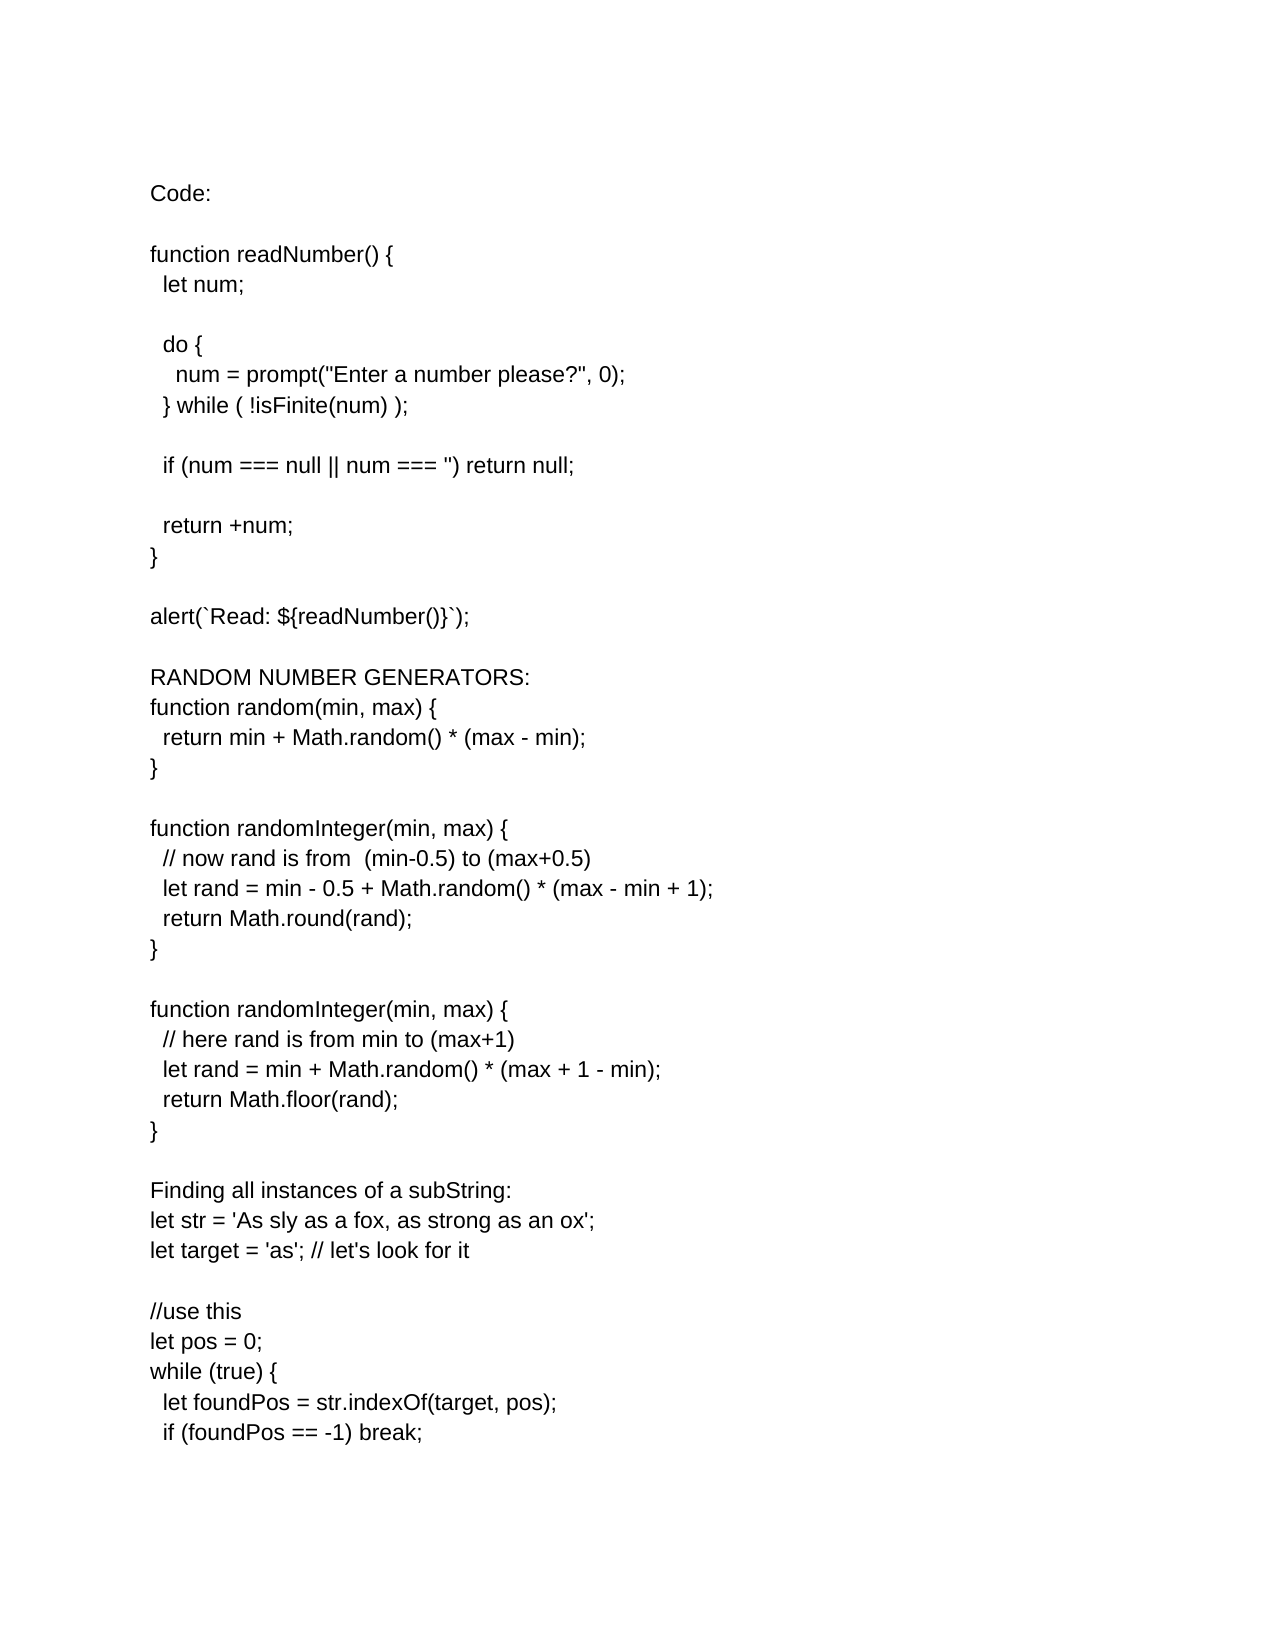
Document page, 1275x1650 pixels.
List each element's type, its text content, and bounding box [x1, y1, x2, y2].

text let rand = min + Math.random() * (max + 1 - min); [150, 1056, 1125, 1083]
text let str = 'As sly as a fox, as strong as an ox'; [150, 1207, 1125, 1234]
text let pos = 0; [150, 1328, 1125, 1354]
text return Math.round(rand); [150, 905, 1125, 932]
text } [150, 543, 1125, 569]
text } while ( !isFinite(num) ); [150, 392, 1125, 418]
text let foundPos = str.indexOf(target, pos); [150, 1388, 1125, 1415]
text let rand = min - 0.5 + Math.random() * (max - min + 1); [150, 875, 1125, 901]
text let target = 'as'; // let's look for it [150, 1237, 1125, 1264]
text // now rand is from (min-0.5) to (max+0.5) [150, 845, 1125, 871]
text // here rand is from min to (max+1) [150, 1026, 1125, 1052]
text Code: [150, 180, 1125, 207]
text function random(min, max) { [150, 694, 1125, 720]
text while (true) { [150, 1358, 1125, 1385]
text function randomInteger(min, max) { [150, 814, 1125, 841]
text } [150, 1117, 1125, 1143]
text //use this [150, 1298, 1125, 1324]
text } [150, 935, 1125, 962]
text if (foundPos == -1) break; [150, 1419, 1125, 1445]
text } [150, 754, 1125, 781]
text return min + Math.random() * (max - min); [150, 724, 1125, 750]
text return +num; [150, 512, 1125, 539]
text num = prompt("Enter a number please?", 0); [150, 361, 1125, 388]
text alert(`Read: ${readNumber()}`); [150, 603, 1125, 629]
text do { [150, 331, 1125, 358]
text let num; [150, 271, 1125, 297]
text if (num === null || num === '') return null; [150, 452, 1125, 478]
text Finding all instances of a subString: [150, 1177, 1125, 1203]
text function readNumber() { [150, 241, 1125, 267]
text return Math.floor(rand); [150, 1086, 1125, 1113]
text RANDOM NUMBER GENERATORS: [150, 663, 1125, 690]
text function randomInteger(min, max) { [150, 996, 1125, 1022]
